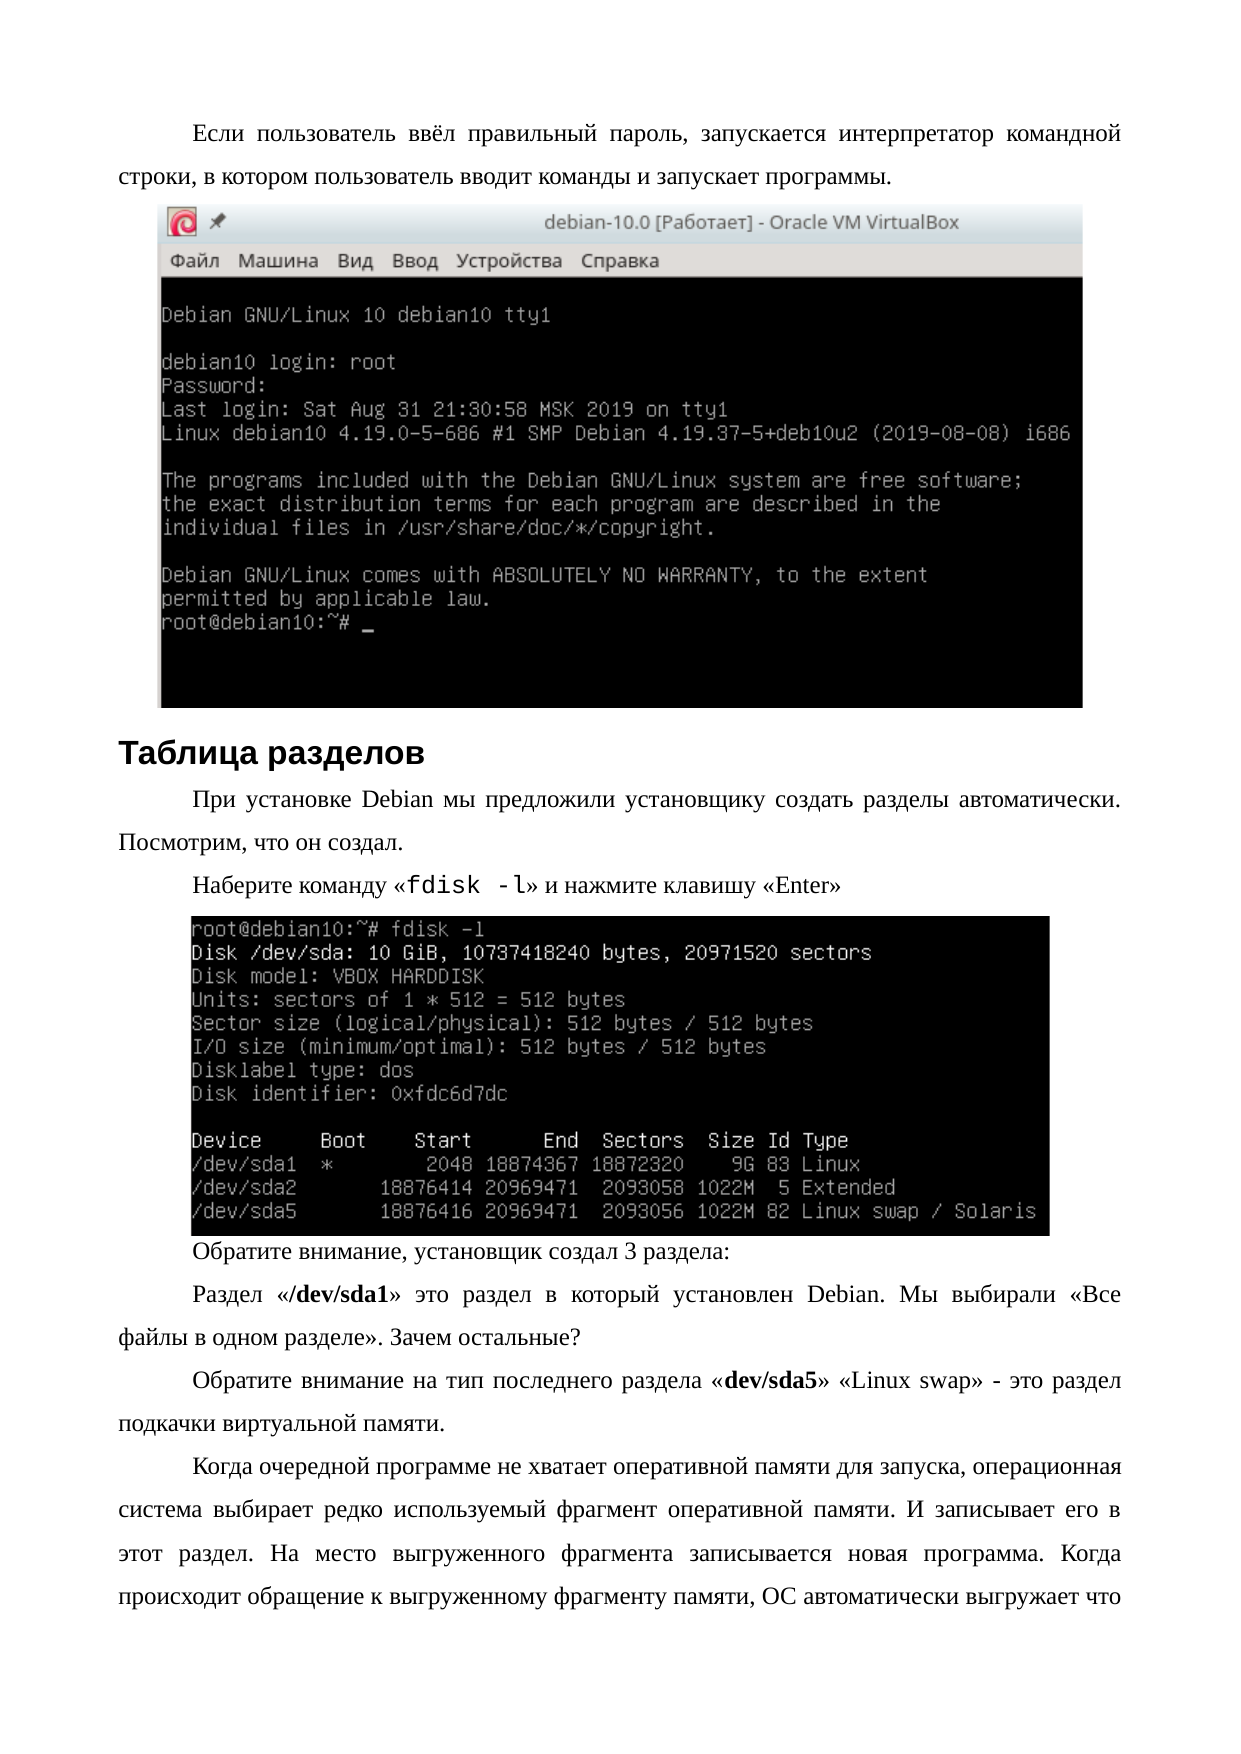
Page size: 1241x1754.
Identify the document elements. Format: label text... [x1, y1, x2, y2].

text Когда очередной программе не хватает оперативной памяти для запуска, операционная система выбирает редко используемый фрагмент оперативной памяти. И записывает его в этот раздел. На место выгруженного фрагмента записывается новая программа. Когда происходит обращение к выгруженному фрагменту памяти, ОС автоматически выгружает что [118, 1451, 1122, 1609]
text Раздел «/dev/sda1» это раздел в который установлен Debian. Мы выбирали «Все файлы в одном разделе». Зачем остальные? [118, 1279, 1122, 1351]
picture [157, 204, 1083, 708]
subtitle Таблица разделов [118, 733, 1122, 771]
text Наберите команду «fdisk -l» и нажмите клавишу «Enter» [118, 870, 1122, 901]
text Обратите внимание на тип последнего раздела «dev/sda5» «Linux swap» - это раздел подкачки виртуальной памяти. [118, 1365, 1122, 1437]
picture [190, 916, 1050, 1236]
text Обратите внимание, установщик создал 3 раздела: [118, 1236, 1122, 1264]
text При установке Debian мы предложили установщику создать разделы автоматически. Посмотрим, что он создал. [118, 784, 1122, 856]
text Если пользователь ввёл правильный пароль, запускается интерпретатор командной строки, в котором пользователь вводит команды и запускает программы. [118, 118, 1122, 190]
